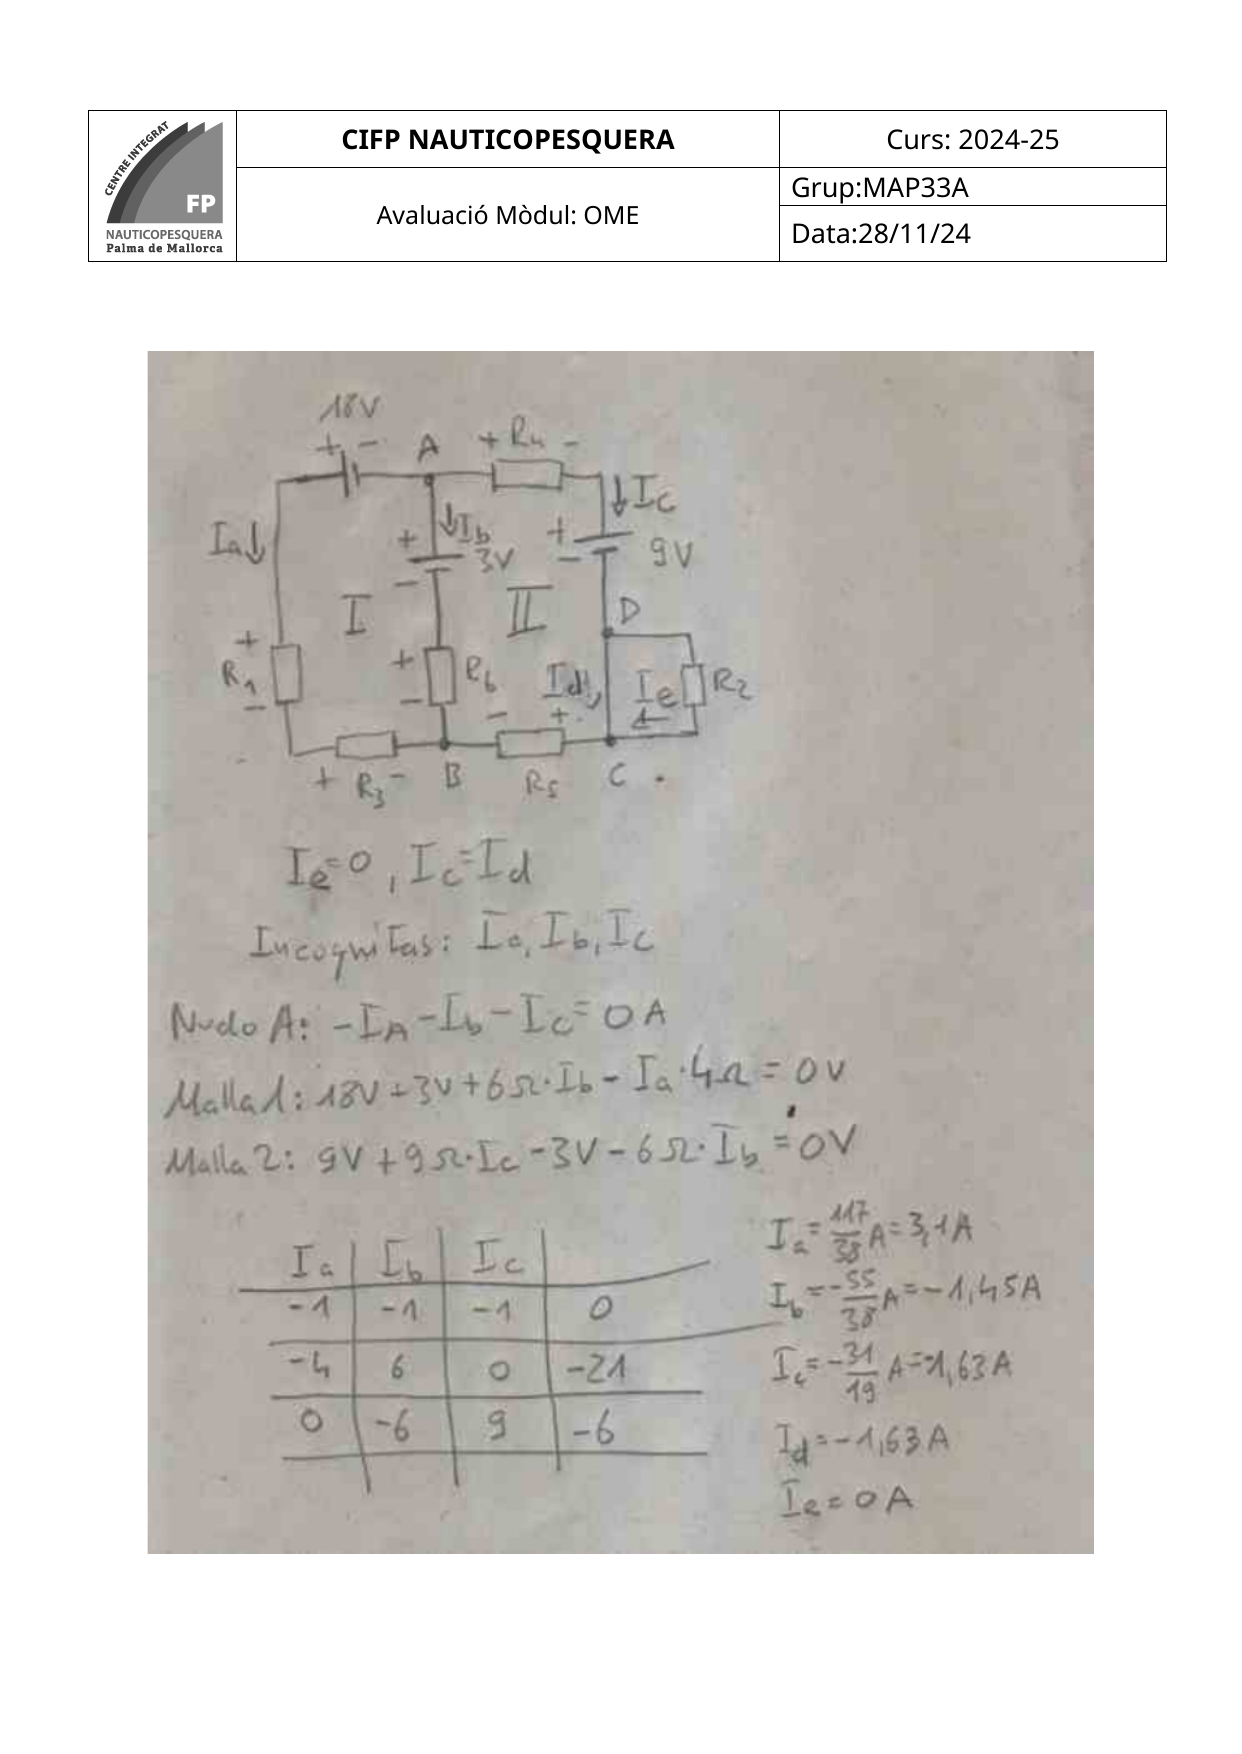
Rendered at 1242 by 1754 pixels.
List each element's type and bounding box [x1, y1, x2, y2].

picture [100, 111, 229, 260]
picture [147, 351, 1094, 1554]
